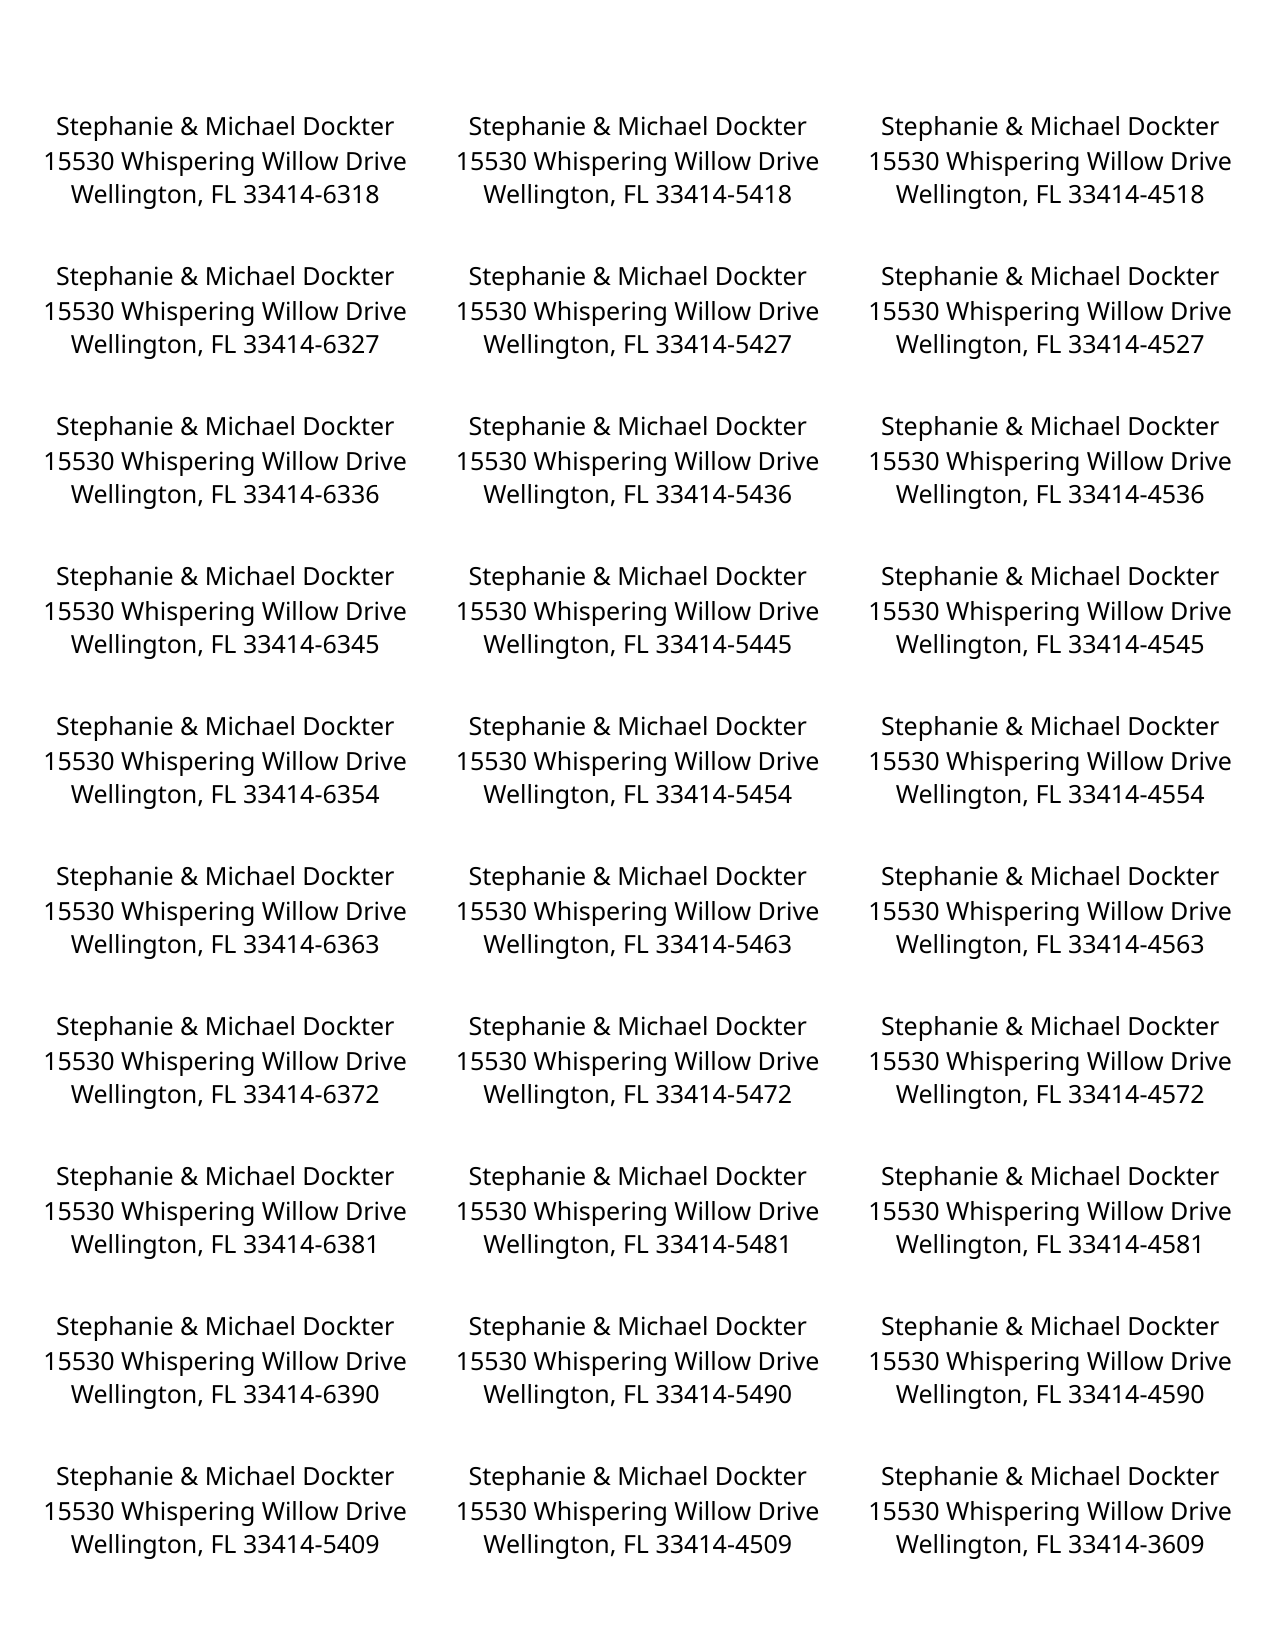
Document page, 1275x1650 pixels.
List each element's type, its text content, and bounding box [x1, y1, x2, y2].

text Wellington, FL 33414-4581 [853, 1227, 1247, 1261]
text 15530 Whispering Willow Drive [28, 593, 422, 627]
text Stephanie & Michael Dockter [441, 409, 834, 443]
text 15530 Whispering Willow Drive [28, 443, 422, 477]
text Stephanie & Michael Dockter [28, 1459, 422, 1493]
text Wellington, FL 33414-5445 [441, 627, 834, 661]
text Wellington, FL 33414-5409 [28, 1527, 422, 1561]
text Wellington, FL 33414-6336 [28, 477, 422, 511]
text 15530 Whispering Willow Drive [28, 1493, 422, 1527]
text Stephanie & Michael Dockter [853, 709, 1247, 743]
text 15530 Whispering Willow Drive [441, 743, 834, 777]
text Stephanie & Michael Dockter [28, 409, 422, 443]
text Wellington, FL 33414-4509 [441, 1527, 834, 1561]
text 15530 Whispering Willow Drive [853, 743, 1247, 777]
text Wellington, FL 33414-6390 [28, 1377, 422, 1411]
text Wellington, FL 33414-5427 [441, 327, 834, 361]
text 15530 Whispering Willow Drive [28, 1193, 422, 1227]
text Stephanie & Michael Dockter [441, 259, 834, 293]
text Wellington, FL 33414-4563 [853, 927, 1247, 961]
text 15530 Whispering Willow Drive [441, 1043, 834, 1077]
text Stephanie & Michael Dockter [441, 709, 834, 743]
text Wellington, FL 33414-4518 [853, 177, 1247, 211]
text Stephanie & Michael Dockter [853, 859, 1247, 893]
text Wellington, FL 33414-5436 [441, 477, 834, 511]
text Stephanie & Michael Dockter [441, 859, 834, 893]
text Stephanie & Michael Dockter [853, 1009, 1247, 1043]
text Stephanie & Michael Dockter [853, 1459, 1247, 1493]
text 15530 Whispering Willow Drive [441, 1343, 834, 1377]
text 15530 Whispering Willow Drive [853, 1043, 1247, 1077]
text 15530 Whispering Willow Drive [853, 443, 1247, 477]
text 15530 Whispering Willow Drive [853, 893, 1247, 927]
text 15530 Whispering Willow Drive [441, 893, 834, 927]
text 15530 Whispering Willow Drive [853, 293, 1247, 327]
text Wellington, FL 33414-5472 [441, 1077, 834, 1111]
text 15530 Whispering Willow Drive [28, 1043, 422, 1077]
text Wellington, FL 33414-3609 [853, 1527, 1247, 1561]
text Wellington, FL 33414-4554 [853, 777, 1247, 811]
text Wellington, FL 33414-5454 [441, 777, 834, 811]
text Stephanie & Michael Dockter [28, 1159, 422, 1193]
text Stephanie & Michael Dockter [853, 1159, 1247, 1193]
text 15530 Whispering Willow Drive [853, 1493, 1247, 1527]
text 15530 Whispering Willow Drive [853, 593, 1247, 627]
text Wellington, FL 33414-5481 [441, 1227, 834, 1261]
text Stephanie & Michael Dockter [441, 559, 834, 593]
text Wellington, FL 33414-6363 [28, 927, 422, 961]
text Wellington, FL 33414-6354 [28, 777, 422, 811]
text 15530 Whispering Willow Drive [441, 293, 834, 327]
text 15530 Whispering Willow Drive [441, 1193, 834, 1227]
text Stephanie & Michael Dockter [853, 409, 1247, 443]
text Wellington, FL 33414-4536 [853, 477, 1247, 511]
text 15530 Whispering Willow Drive [441, 443, 834, 477]
text Wellington, FL 33414-6327 [28, 327, 422, 361]
text Stephanie & Michael Dockter [28, 259, 422, 293]
text Stephanie & Michael Dockter [28, 859, 422, 893]
text 15530 Whispering Willow Drive [853, 1343, 1247, 1377]
text Stephanie & Michael Dockter [441, 1009, 834, 1043]
text Stephanie & Michael Dockter [441, 1459, 834, 1493]
text Stephanie & Michael Dockter [853, 259, 1247, 293]
text Wellington, FL 33414-5490 [441, 1377, 834, 1411]
text 15530 Whispering Willow Drive [441, 593, 834, 627]
text Stephanie & Michael Dockter [441, 1309, 834, 1343]
text Stephanie & Michael Dockter [28, 709, 422, 743]
text Wellington, FL 33414-6345 [28, 627, 422, 661]
text 15530 Whispering Willow Drive [28, 143, 422, 177]
text Wellington, FL 33414-6381 [28, 1227, 422, 1261]
text 15530 Whispering Willow Drive [28, 1343, 422, 1377]
text 15530 Whispering Willow Drive [28, 743, 422, 777]
text 15530 Whispering Willow Drive [28, 293, 422, 327]
text Wellington, FL 33414-5418 [441, 177, 834, 211]
text Stephanie & Michael Dockter [28, 1309, 422, 1343]
text 15530 Whispering Willow Drive [853, 143, 1247, 177]
text Wellington, FL 33414-5463 [441, 927, 834, 961]
text 15530 Whispering Willow Drive [853, 1193, 1247, 1227]
text Wellington, FL 33414-4590 [853, 1377, 1247, 1411]
text Stephanie & Michael Dockter [28, 559, 422, 593]
text 15530 Whispering Willow Drive [28, 893, 422, 927]
text Stephanie & Michael Dockter [28, 1009, 422, 1043]
text Wellington, FL 33414-4572 [853, 1077, 1247, 1111]
text 15530 Whispering Willow Drive [441, 143, 834, 177]
text Wellington, FL 33414-4527 [853, 327, 1247, 361]
text 15530 Whispering Willow Drive [441, 1493, 834, 1527]
text Wellington, FL 33414-6372 [28, 1077, 422, 1111]
text Stephanie & Michael Dockter [853, 1309, 1247, 1343]
text Stephanie & Michael Dockter [441, 109, 834, 143]
text Stephanie & Michael Dockter [853, 559, 1247, 593]
text Stephanie & Michael Dockter [441, 1159, 834, 1193]
text Wellington, FL 33414-6318 [28, 177, 422, 211]
text Stephanie & Michael Dockter [28, 109, 422, 143]
text Wellington, FL 33414-4545 [853, 627, 1247, 661]
text Stephanie & Michael Dockter [853, 109, 1247, 143]
